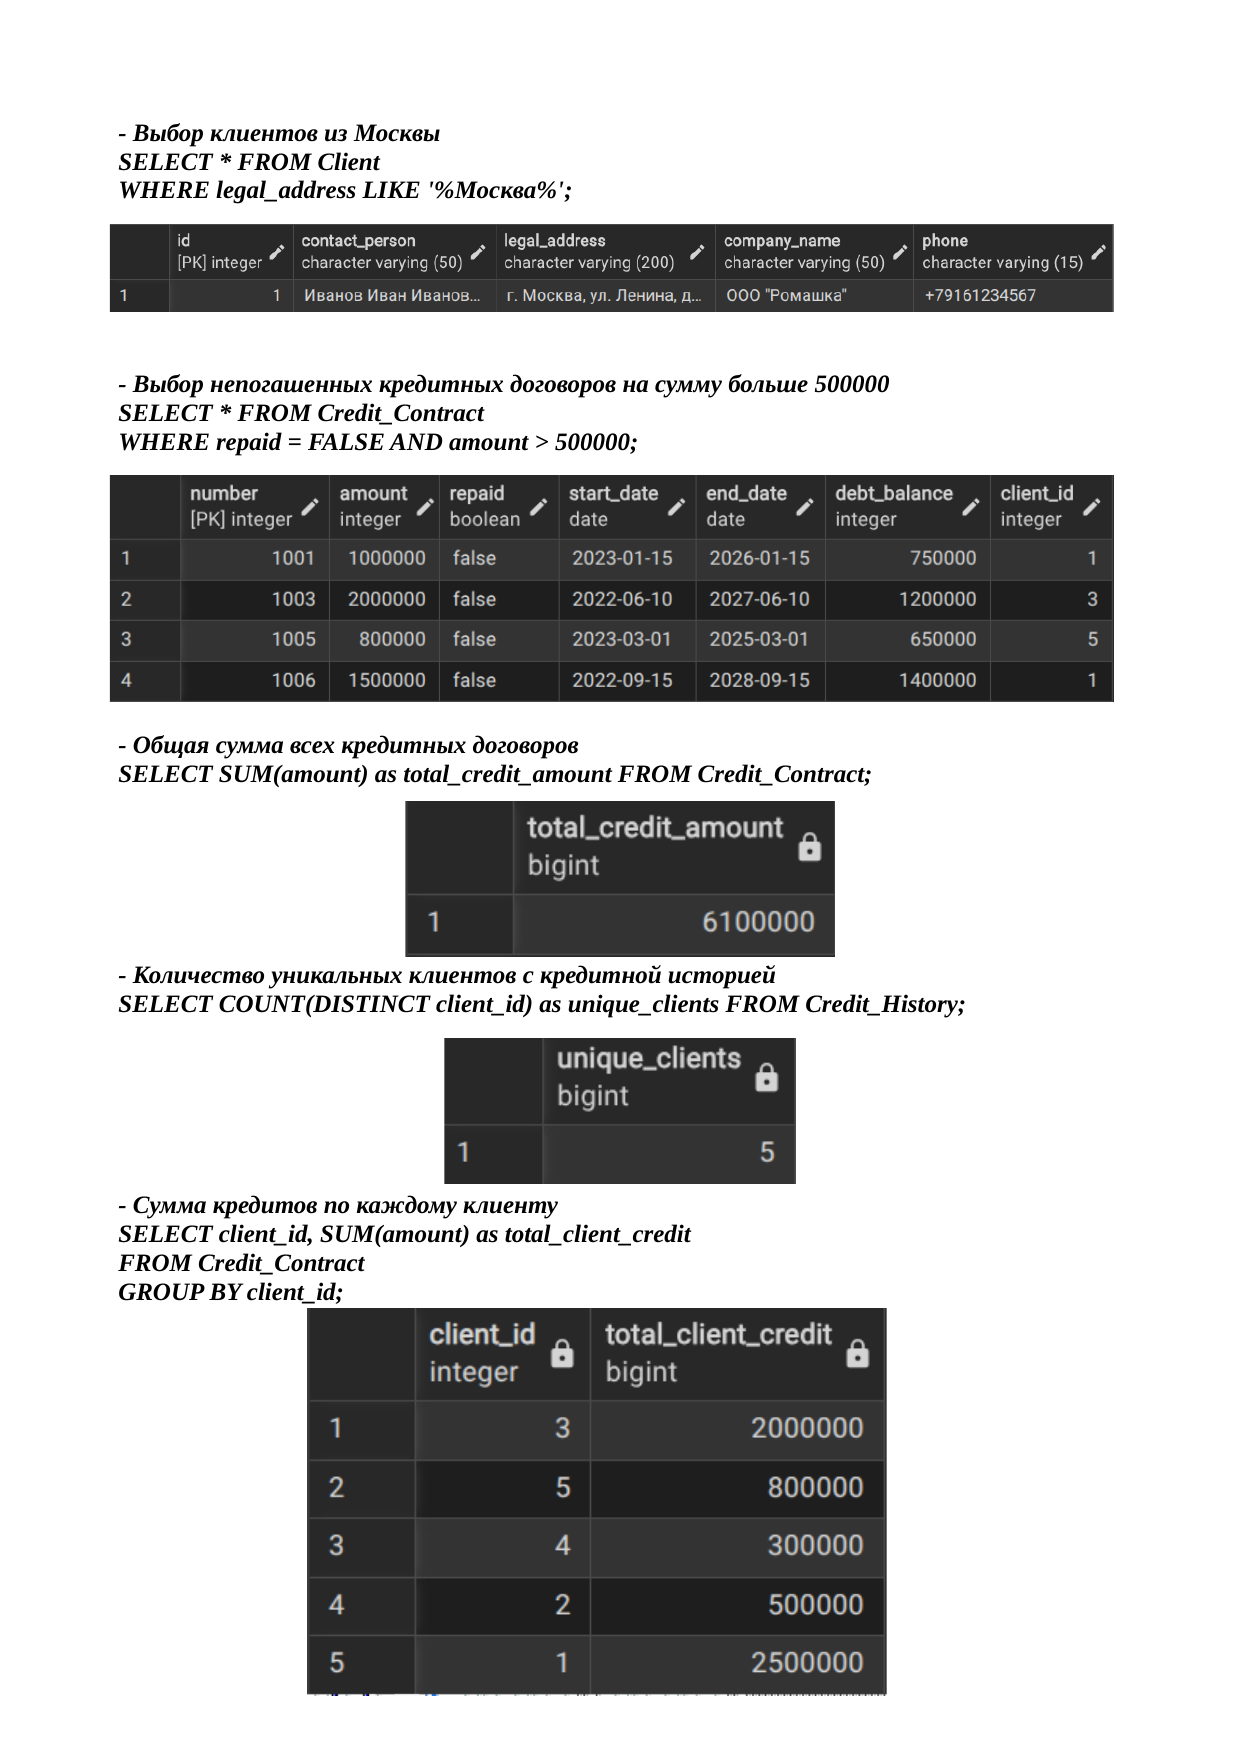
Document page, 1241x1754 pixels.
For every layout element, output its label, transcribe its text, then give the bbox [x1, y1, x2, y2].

text - Сумма кредитов по каждому клиенту [118, 1190, 1122, 1219]
text SELECT * FROM Client [118, 147, 1122, 176]
picture [405, 801, 835, 957]
text - Количество уникальных клиентов с кредитной историей [118, 960, 1122, 989]
picture [109, 475, 1114, 702]
text SELECT * FROM Credit_Contract [118, 398, 1122, 427]
text WHERE legal_address LIKE '%Москва%'; [118, 176, 1122, 204]
text - Выбор непогашенных кредитных договоров на сумму больше 500000 [118, 369, 1122, 398]
text SELECT SUM(amount) as total_credit_amount FROM Credit_Contract; [118, 759, 1122, 788]
text SELECT COUNT(DISTINCT client_id) as unique_clients FROM Credit_History; [118, 989, 1122, 1018]
text - Выбор клиентов из Москвы [118, 118, 1122, 147]
text SELECT client_id, SUM(amount) as total_client_credit [118, 1219, 1122, 1248]
text GROUP BY client_id; [118, 1277, 1122, 1305]
picture [109, 224, 1114, 312]
text FROM Credit_Contract [118, 1248, 1122, 1277]
text - Общая сумма всех кредитных договоров [118, 730, 1122, 759]
text WHERE repaid = FALSE AND amount > 500000; [118, 427, 1122, 456]
picture [444, 1038, 796, 1184]
picture [307, 1308, 887, 1696]
